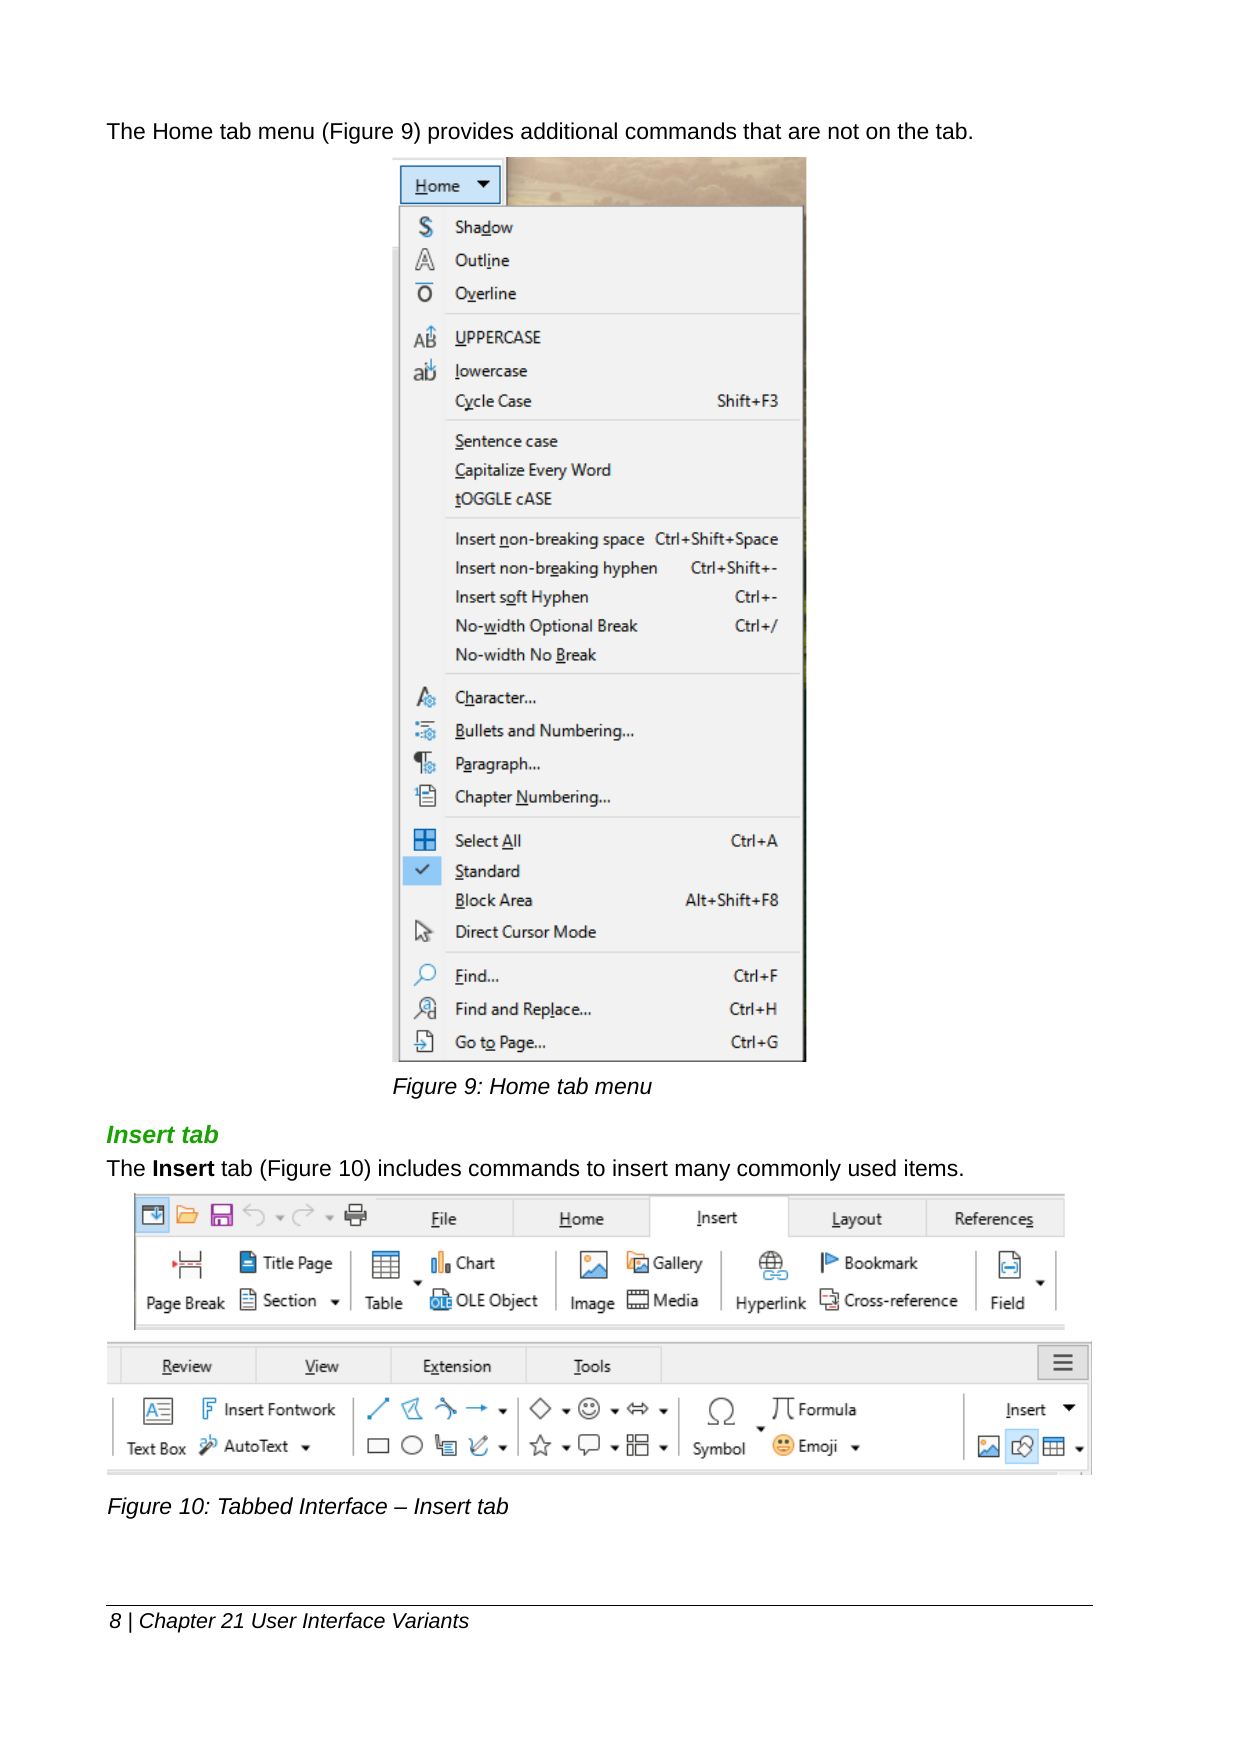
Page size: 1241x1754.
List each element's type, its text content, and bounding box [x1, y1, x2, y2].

text Figure 10: Tabbed Interface – Insert tab [107, 1493, 1092, 1519]
picture [134, 1193, 1065, 1330]
subtitle Insert tab [106, 1120, 1093, 1149]
picture [392, 157, 807, 1062]
picture [107, 1341, 1092, 1475]
text The Insert tab (Figure 10) includes commands to insert many commonly used items. [106, 1155, 1093, 1181]
text Figure 9: Home tab menu [392, 1073, 807, 1099]
text The Home tab menu (Figure 9) provides additional commands that are not on the tab. [106, 118, 1093, 144]
